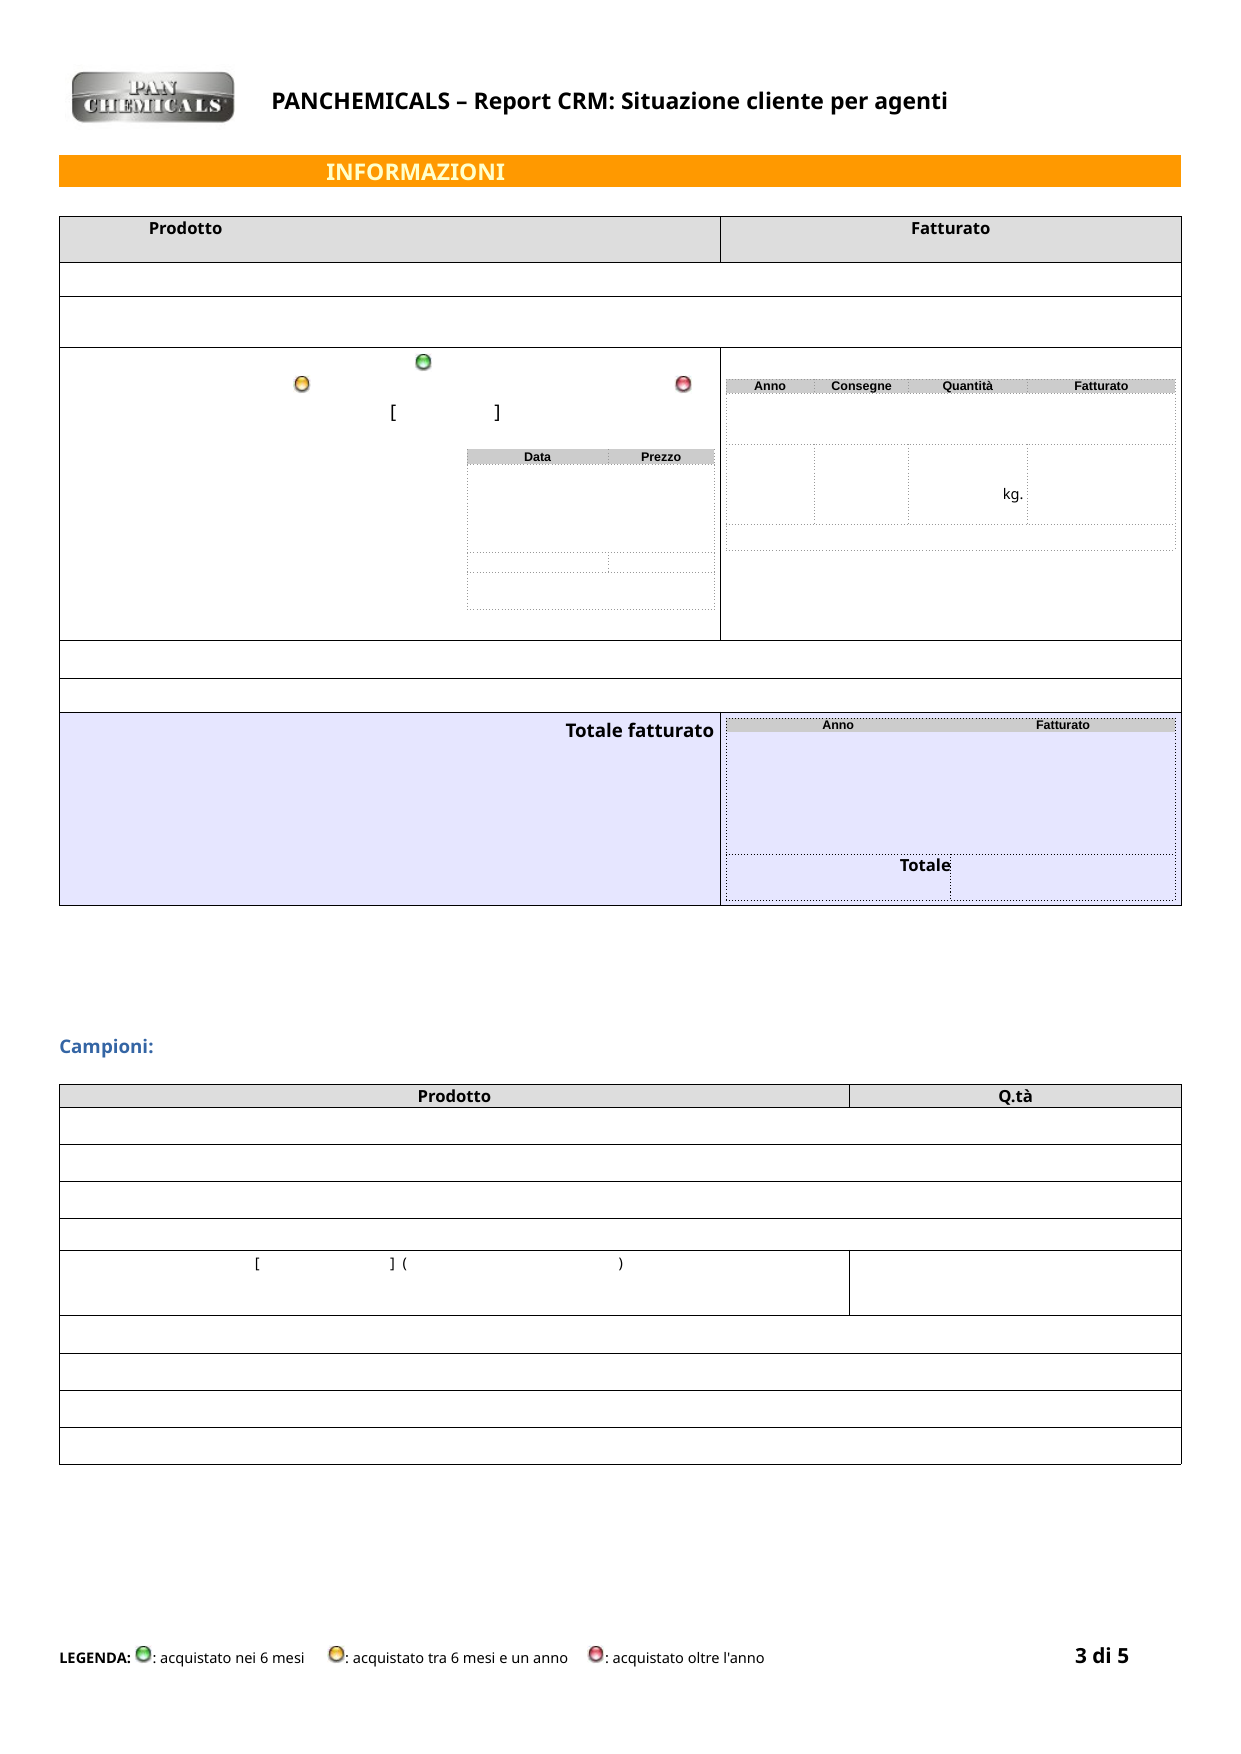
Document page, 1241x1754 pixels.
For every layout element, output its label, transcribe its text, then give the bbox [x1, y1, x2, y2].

table_cell <for each="year in get_data()['data']"> [60, 1108, 1181, 1144]
table_cell <year> [726, 783, 950, 828]
table_cell <invoice['CDS_VARIAB_ART']> [<invoice['CKY_ART']>] (<format_date(invoice['DTT_DOC'])>) [60, 1251, 849, 1315]
table_cell </if> [60, 1354, 1181, 1389]
table_header Prodotto [60, 1085, 849, 1107]
table_cell </for> [467, 572, 714, 609]
picture [293, 375, 311, 394]
table_cell <variation[1]> [608, 552, 714, 572]
table_cell <for each="CKY_ART in sorted(get_data('total')['data'].keys())"> [60, 263, 1181, 296]
picture [327, 1645, 345, 1664]
table_header Consegne [814, 379, 908, 393]
table_cell <formatLang(invoice['NQT_RIGA_ART_PLOR'] * (1.0 / invoice['NCF_CONV'] if invoice['NCF_CONV'] else 1.0))> [850, 1251, 1181, 1315]
table_cell <int(get_data('total')['data'][CKY_ART][1][year][0])> [814, 444, 908, 524]
table_cell </if> [60, 641, 1181, 677]
table_cell Totale fatturato [60, 713, 720, 905]
picture [134, 1645, 153, 1664]
table_cell </for> [60, 1428, 1181, 1464]
table_header Prezzo [608, 449, 714, 464]
table_header Anno [726, 379, 814, 393]
text </if> [59, 1489, 1181, 1515]
table_cell <year> [726, 444, 814, 524]
text </if> [59, 931, 1181, 957]
text Campioni: [59, 1033, 1181, 1059]
table_cell <for each="invoice in year"> [60, 1145, 1181, 1181]
table_cell <formatLang(sum(get_total_invoiced().values()))> [950, 854, 1175, 899]
table_cell </for> [60, 679, 1181, 712]
table_cell <for each="variation in get_price_variation(CKY_ART)"> [467, 464, 714, 552]
table_header Q.tà [850, 1085, 1181, 1107]
table_header Fatturato [1027, 379, 1175, 393]
table_cell </for> [726, 524, 1175, 549]
table_cell <if test=" 'green' == get_price_variation(CKY_ART, 'state')"></if><if test="'yellow' == get_price_variation(CKY_ART, 'state')"></if><if test="'red' == get_price_variation(CKY_ART, 'state')"></if> <get_data('total')['data'][CKY_ART][0]> [<CKY_ART>] <if test="o.with_price"> </if> [60, 348, 720, 640]
table_cell </for> [726, 829, 1175, 854]
table_cell <for each="year in sorted(get_data('total')['data'][CKY_ART][1].keys(), reverse=True)"> [726, 393, 1175, 444]
table_header Fatturato [950, 718, 1175, 732]
picture [587, 1645, 605, 1664]
table_cell <for each="year in sorted(get_total_invoiced(), reverse=True)"> [726, 732, 1175, 783]
table_cell <int(get_data('total')['data'][CKY_ART][1][year][1])> kg. [908, 444, 1027, 524]
table_header Prodotto<load_price_variation(partner.partner_id.sql_customer_code, o.analysis_year)><set_value('invoice_total', 0.0)> [60, 217, 720, 262]
picture [414, 353, 433, 372]
table_cell <formatLang(get_total_invoiced()[year])> [950, 783, 1175, 828]
table_header Data [467, 449, 608, 464]
table_header Quantità [908, 379, 1027, 393]
table_header Fatturato [721, 217, 1181, 262]
table_cell <if test="(o.product_from_date or '2005-01-01') <= "%s-%s-%s" % (get_price_variation(CKY_ART, 'date')[6:10], get_price_variation(CKY_ART, 'date')[3:5], get_price_variation(CKY_ART, 'date')[0:2])"> [60, 297, 1181, 347]
table_cell </if> [60, 1316, 1181, 1352]
table_cell </for> [60, 1391, 1181, 1427]
picture [64, 64, 242, 130]
table_cell [721, 348, 1181, 640]
table_cell <formatLang(get_data('total')['data'][CKY_ART][1][year][2])> [1027, 444, 1175, 524]
table_cell <if test="(o.product_from_date or '2005-01-01') <= invoice['DTT_DOC'].strftime('%Y-%m-%d')"> [60, 1219, 1181, 1250]
text <if test="o.with_sample"> [59, 982, 1181, 1008]
table_cell <if test="invoice['NKY_CAUM'] in (17, 7)"> [60, 1182, 1181, 1218]
picture [674, 375, 693, 394]
text </if> [59, 1465, 1181, 1489]
text </if> [59, 906, 1181, 931]
table_cell Totale [726, 854, 950, 899]
text <if test="load_mysql_partner(partner.partner_id.sql_customer_code,o.analysis_year)"> [59, 1059, 1181, 1084]
table_cell <variation[0]> [467, 552, 608, 572]
table_header Anno [726, 718, 950, 732]
table_cell [721, 713, 1181, 905]
